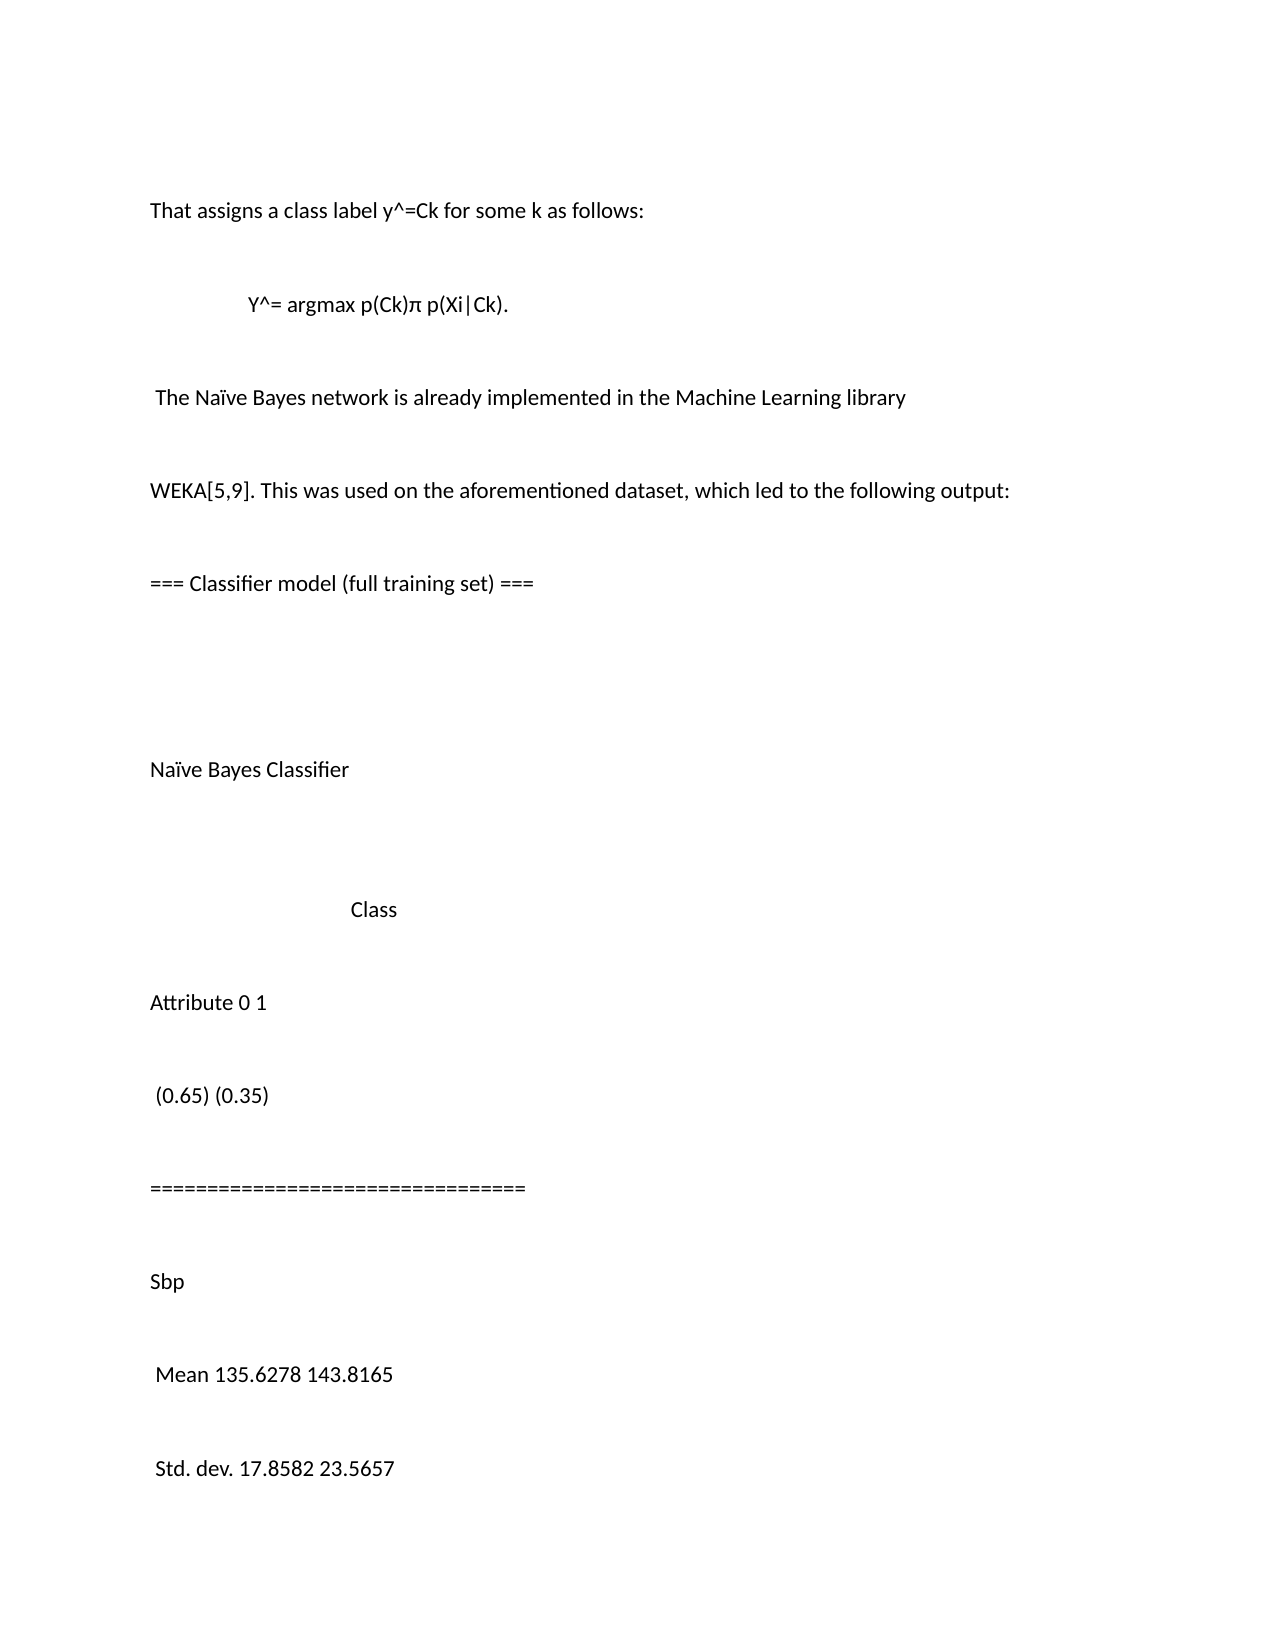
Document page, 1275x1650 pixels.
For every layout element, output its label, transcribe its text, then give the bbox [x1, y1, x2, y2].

text === Classifier model (full training set) === [150, 569, 1125, 597]
text (0.65) (0.35) [150, 1081, 1125, 1109]
text ================================= [150, 1174, 1125, 1202]
text Mean 135.6278 143.8165 [150, 1361, 1125, 1389]
text Y^= argmax p(Ck)π p(Xi|Ck). [150, 290, 1125, 318]
text Class [150, 895, 1125, 923]
text Sbp [150, 1267, 1125, 1296]
text Std. dev. 17.8582 23.5657 [150, 1454, 1125, 1482]
text Naïve Bayes Classifier [150, 755, 1125, 783]
text The Naïve Bayes network is already implemented in the Machine Learning library [150, 383, 1125, 411]
text WEKA[5,9]. This was used on the aforementioned dataset, which led to the following output: [150, 476, 1125, 504]
text That assigns a class label y^=Ck for some k as follows: [150, 197, 1125, 224]
text Attribute 0 1 [150, 988, 1125, 1016]
